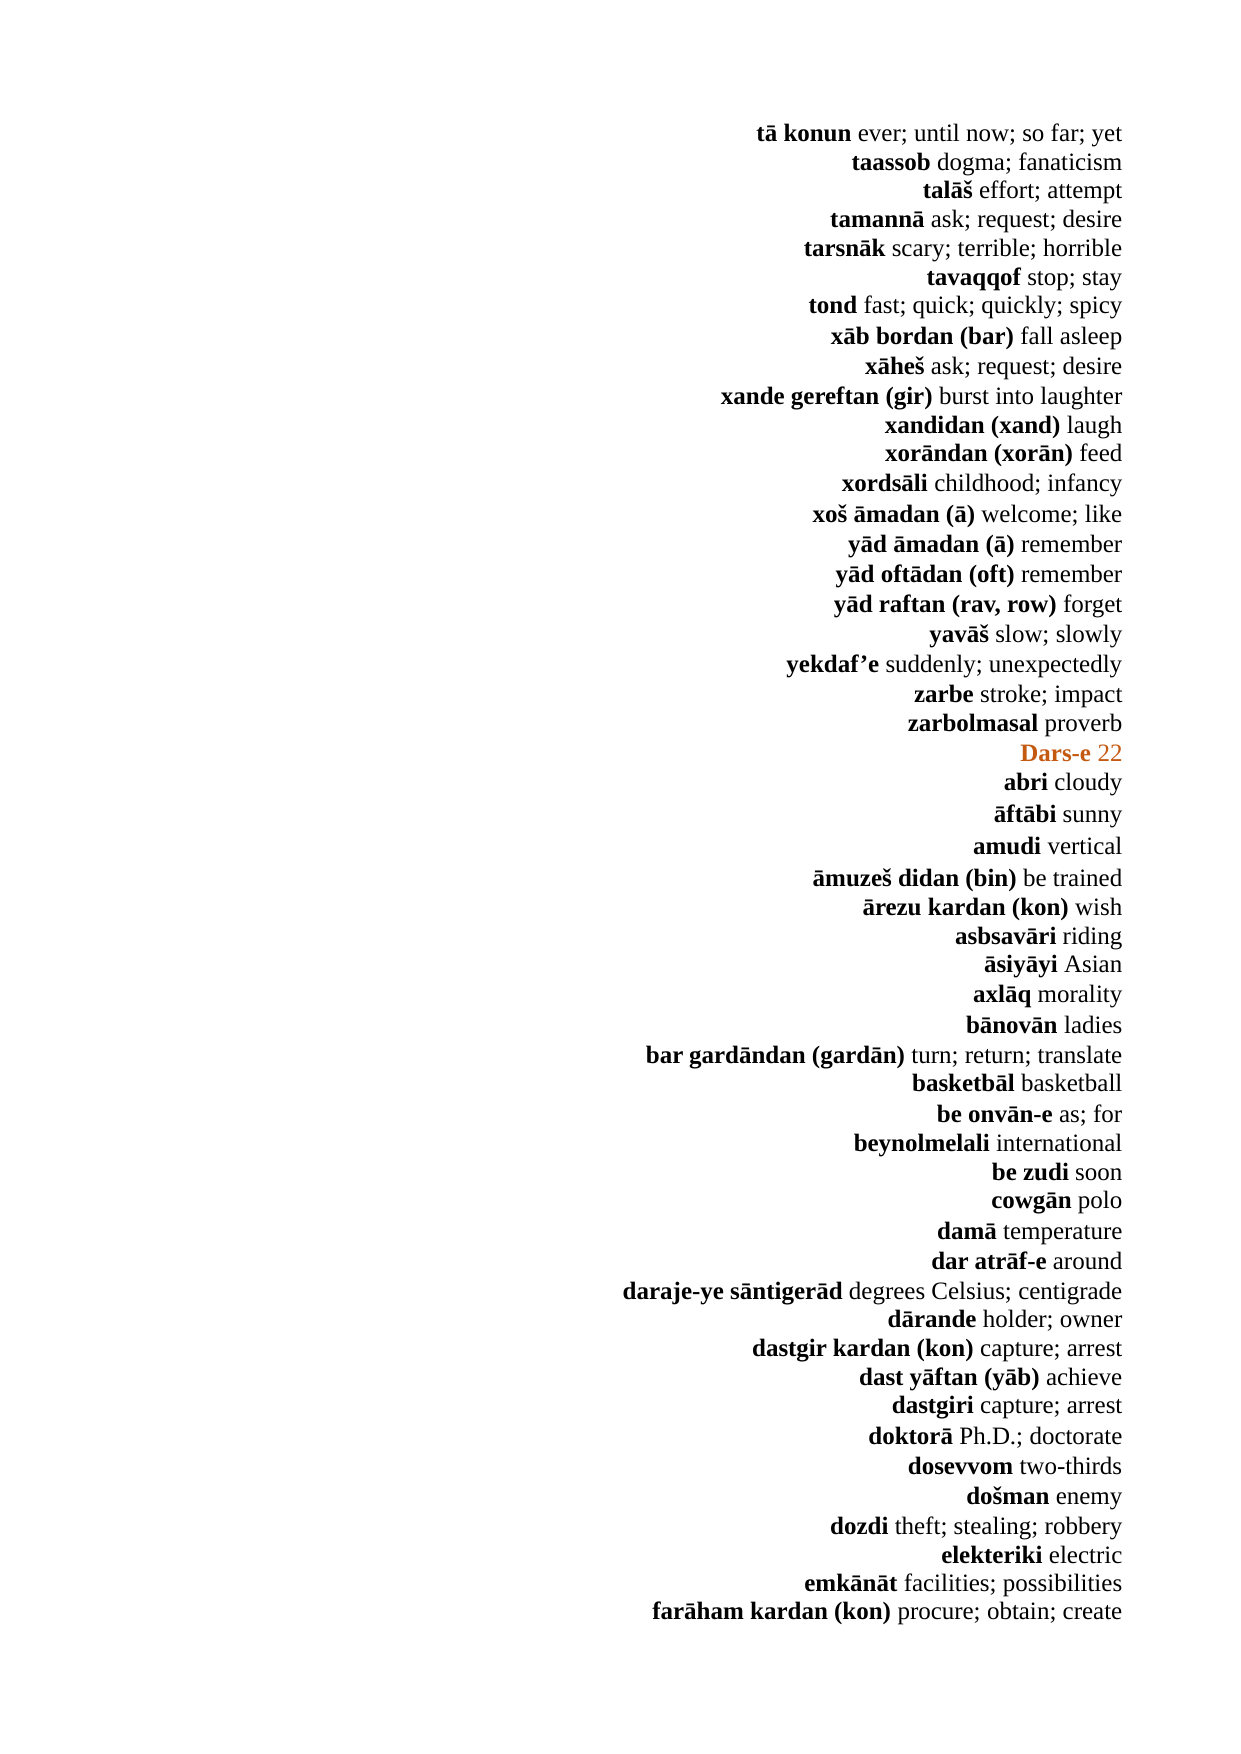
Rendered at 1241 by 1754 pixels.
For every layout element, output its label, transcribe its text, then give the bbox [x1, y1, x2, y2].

text tarsnāk scary; terrible; horrible [118, 233, 1122, 262]
text dast yāftan (yāb) achieve [118, 1362, 1122, 1391]
text yād āmadan (ā) remember [118, 529, 1122, 557]
text āmuzeš didan (bin) be trained [118, 863, 1122, 892]
text axlāq morality [118, 979, 1122, 1008]
text yekdaf’e suddenly; unexpectedly [118, 649, 1122, 678]
text yād oftādan (oft) remember [118, 559, 1122, 588]
text āsiyāyi Asian [118, 949, 1122, 978]
text tond fast; quick; quickly; spicy [118, 291, 1122, 319]
text be onvān-e as; for [118, 1099, 1122, 1127]
text ārezu kardan (kon) wish [118, 892, 1122, 921]
text emkānāt facilities; possibilities [118, 1568, 1122, 1597]
text basketbāl basketball [118, 1068, 1122, 1097]
text yād raftan (rav, row) forget [118, 589, 1122, 618]
text cowgān polo [118, 1186, 1122, 1214]
text dārande holder; owner [118, 1305, 1122, 1333]
text amudi vertical [118, 831, 1122, 860]
text doktorā Ph.D.; doctorate [118, 1421, 1122, 1449]
text zarbe stroke; impact [118, 679, 1122, 707]
text xāb bordan (bar) fall asleep [118, 321, 1122, 349]
text āftābi sunny [118, 799, 1122, 828]
text beynolmelali international [118, 1129, 1122, 1157]
text tavaqqof stop; stay [118, 262, 1122, 291]
text xande gereftan (gir) burst into laughter [118, 381, 1122, 410]
text elekteriki electric [118, 1540, 1122, 1568]
text bānovān ladies [118, 1010, 1122, 1038]
text xorāndan (xorān) feed [118, 438, 1122, 467]
text talāš effort; attempt [118, 176, 1122, 204]
text Dars-e 22 [118, 738, 1122, 767]
text dar atrāf-e around [118, 1246, 1122, 1274]
text tā konun ever; until now; so far; yet [118, 118, 1122, 147]
text dastgiri capture; arrest [118, 1391, 1122, 1419]
text damā temperature [118, 1216, 1122, 1244]
text dastgir kardan (kon) capture; arrest [118, 1333, 1122, 1362]
text abri cloudy [118, 767, 1122, 795]
text farāham kardan (kon) procure; obtain; create [118, 1597, 1122, 1625]
text tamannā ask; request; desire [118, 204, 1122, 233]
text xoš āmadan (ā) welcome; like [118, 499, 1122, 527]
text yavāš slow; slowly [118, 619, 1122, 648]
text asbsavāri riding [118, 921, 1122, 949]
text be zudi soon [118, 1157, 1122, 1186]
text došman enemy [118, 1481, 1122, 1510]
text dosevvom two-thirds [118, 1451, 1122, 1479]
text xāheš ask; request; desire [118, 351, 1122, 379]
text taassob dogma; fanaticism [118, 147, 1122, 176]
text daraje-ye sāntigerād degrees Celsius; centigrade [118, 1276, 1122, 1305]
text xordsāli childhood; infancy [118, 468, 1122, 497]
text zarbolmasal proverb [118, 708, 1122, 737]
text bar gardāndan (gardān) turn; return; translate [118, 1040, 1122, 1068]
text xandidan (xand) laugh [118, 410, 1122, 438]
text dozdi theft; stealing; robbery [118, 1511, 1122, 1540]
